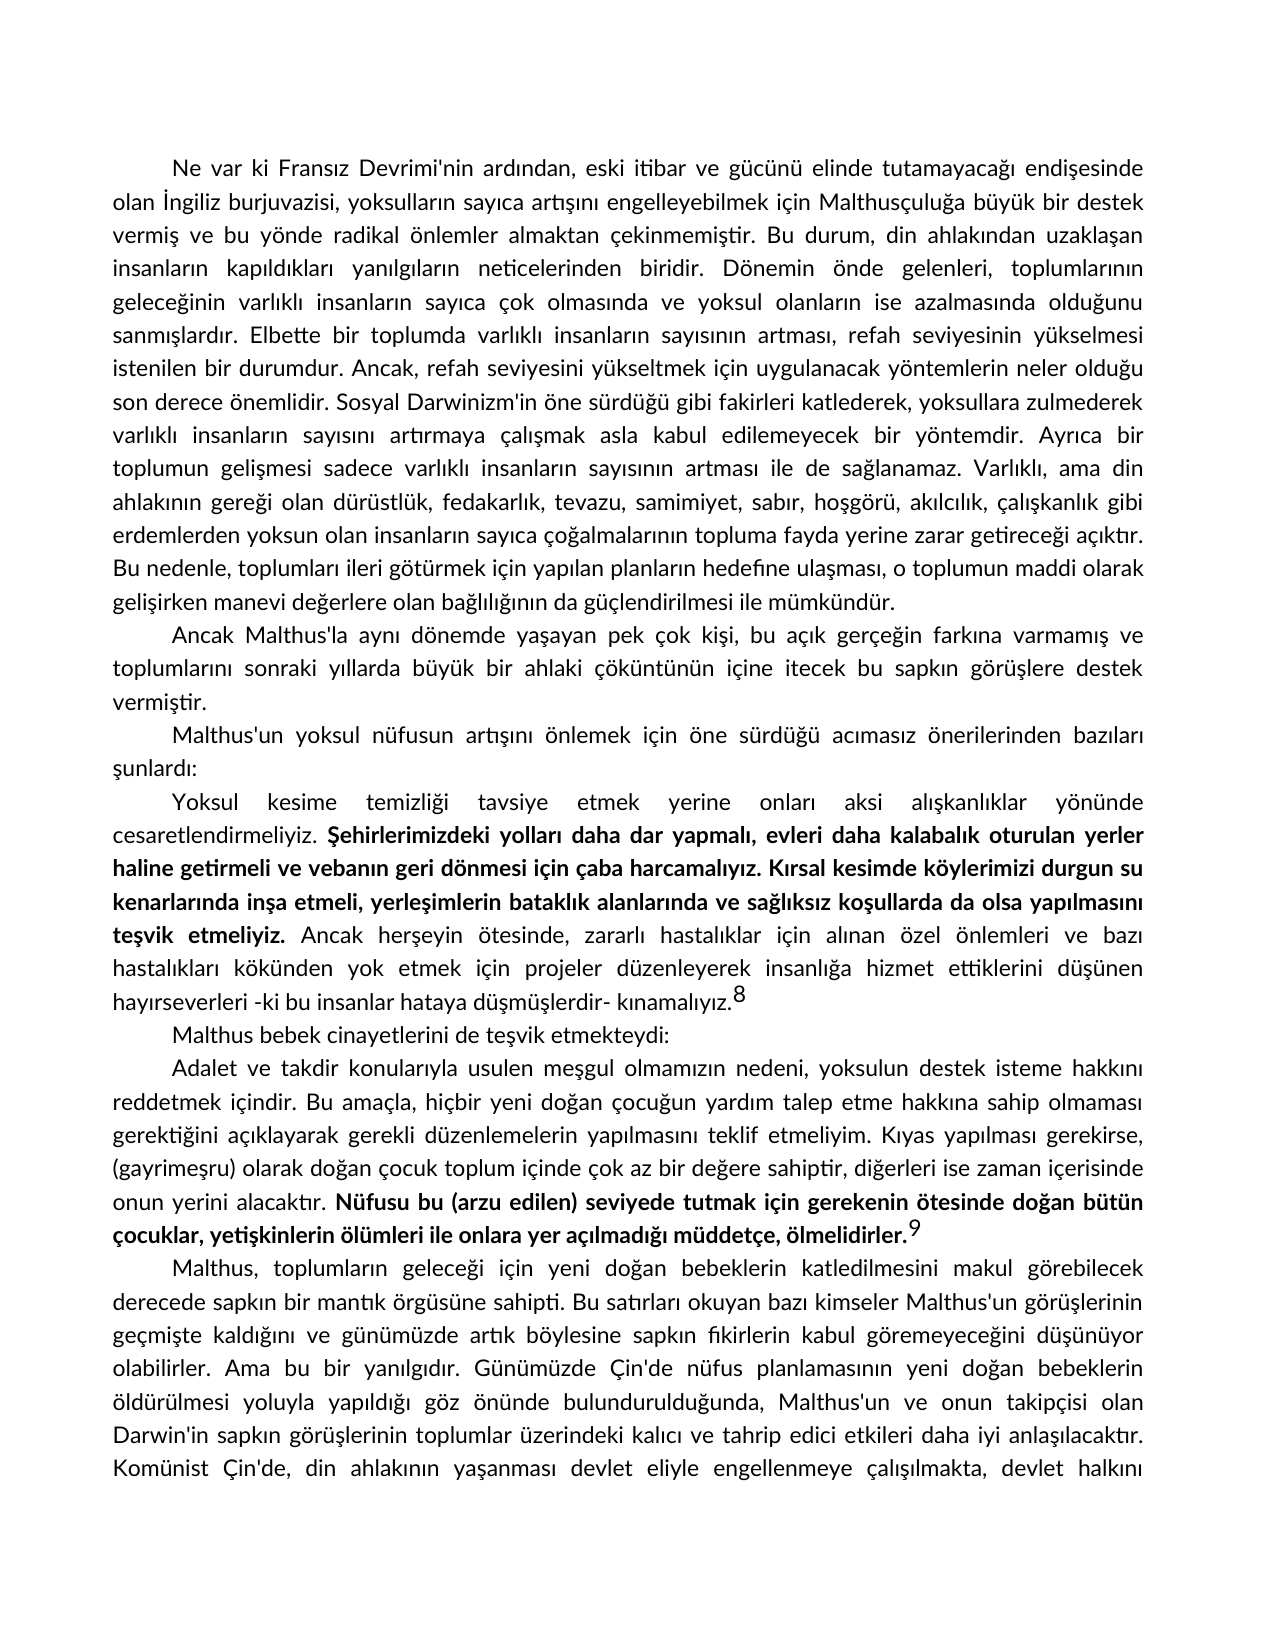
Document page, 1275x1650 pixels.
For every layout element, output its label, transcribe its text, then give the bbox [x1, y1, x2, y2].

text Ne var ki Fransız Devrimi'nin ardından, eski itibar ve gücünü elinde tutamayacağı endişesinde olan İngiliz burjuvazisi, yoksulların sayıca artışını engelleyebilmek için Malthusçuluğa büyük bir destek vermiş ve bu yönde radikal önlemler almaktan çekinmemiştir. Bu durum, din ahlakından uzaklaşan insanların kapıldıkları yanılgıların neticelerinden biridir. Dönemin önde gelenleri, toplumlarının geleceğinin varlıklı insanların sayıca çok olmasında ve yoksul olanların ise azalmasında olduğunu sanmışlardır. Elbette bir toplumda varlıklı insanların sayısının artması, refah seviyesinin yükselmesi istenilen bir durumdur. Ancak, refah seviyesini yükseltmek için uygulanacak yöntemlerin neler olduğu son derece önemlidir. Sosyal Darwinizm'in öne sürdüğü gibi fakirleri katlederek, yoksullara zulmederek varlıklı insanların sayısını artırmaya çalışmak asla kabul edilemeyecek bir yöntemdir. Ayrıca bir toplumun gelişmesi sadece varlıklı insanların sayısının artması ile de sağlanamaz. Varlıklı, ama din ahlakının gereği olan dürüstlük, fedakarlık, tevazu, samimiyet, sabır, hoşgörü, akılcılık, çalışkanlık gibi erdemlerden yoksun olan insanların sayıca çoğalmalarının topluma fayda yerine zarar getireceği açıktır. Bu nedenle, toplumları ileri götürmek için yapılan planların hedefine ulaşması, o toplumun maddi olarak gelişirken manevi değerlere olan bağlılığının da güçlendirilmesi ile mümkündür. [112, 150, 1145, 617]
text Malthus'un yoksul nüfusun artışını önlemek için öne sürdüğü acımasız önerilerinden bazıları şunlardı: [112, 717, 1145, 783]
text Adalet ve takdir konularıyla usulen meşgul olmamızın nedeni, yoksulun destek isteme hakkını reddetmek içindir. Bu amaçla, hiçbir yeni doğan çocuğun yardım talep etme hakkına sahip olmaması gerektiğini açıklayarak gerekli düzenlemelerin yapılmasını teklif etmeliyim. Kıyas yapılması gerekirse, (gayrimeşru) olarak doğan çocuk toplum içinde çok az bir değere sahiptir, diğerleri ise zaman içerisinde onun yerini alacaktır. Nüfusu bu (arzu edilen) seviyede tutmak için gerekenin ötesinde doğan bütün çocuklar, yetişkinlerin ölümleri ile onlara yer açılmadığı müddetçe, ölmelidirler.9 [112, 1050, 1145, 1250]
text Malthus, toplumların geleceği için yeni doğan bebeklerin katledilmesini makul görebilecek derecede sapkın bir mantık örgüsüne sahipti. Bu satırları okuyan bazı kimseler Malthus'un görüşlerinin geçmişte kaldığını ve günümüzde artık böylesine sapkın fikirlerin kabul göremeyeceğini düşünüyor olabilirler. Ama bu bir yanılgıdır. Günümüzde Çin'de nüfus planlamasının yeni doğan bebeklerin öldürülmesi yoluyla yapıldığı göz önünde bulundurulduğunda, Malthus'un ve onun takipçisi olan Darwin'in sapkın görüşlerinin toplumlar üzerindeki kalıcı ve tahrip edici etkileri daha iyi anlaşılacaktır. Komünist Çin'de, din ahlakının yaşanması devlet eliyle engellenmeye çalışılmakta, devlet halkını [112, 1250, 1145, 1483]
text Yoksul kesime temizliği tavsiye etmek yerine onları aksi alışkanlıklar yönünde cesaretlendirmeliyiz. Şehirlerimizdeki yolları daha dar yapmalı, evleri daha kalabalık oturulan yerler haline getirmeli ve vebanın geri dönmesi için çaba harcamalıyız. Kırsal kesimde köylerimizi durgun su kenarlarında inşa etmeli, yerleşimlerin bataklık alanlarında ve sağlıksız koşullarda da olsa yapılmasını teşvik etmeliyiz. Ancak herşeyin ötesinde, zararlı hastalıklar için alınan özel önlemleri ve bazı hastalıkları kökünden yok etmek için projeler düzenleyerek insanlığa hizmet ettiklerini düşünen hayırseverleri -ki bu insanlar hataya düşmüşlerdir- kınamalıyız.8 [112, 783, 1145, 1017]
text Ancak Malthus'la aynı dönemde yaşayan pek çok kişi, bu açık gerçeğin farkına varmamış ve toplumlarını sonraki yıllarda büyük bir ahlaki çöküntünün içine itecek bu sapkın görüşlere destek vermiştir. [112, 617, 1145, 717]
text Malthus bebek cinayetlerini de teşvik etmekteydi: [112, 1017, 1145, 1050]
